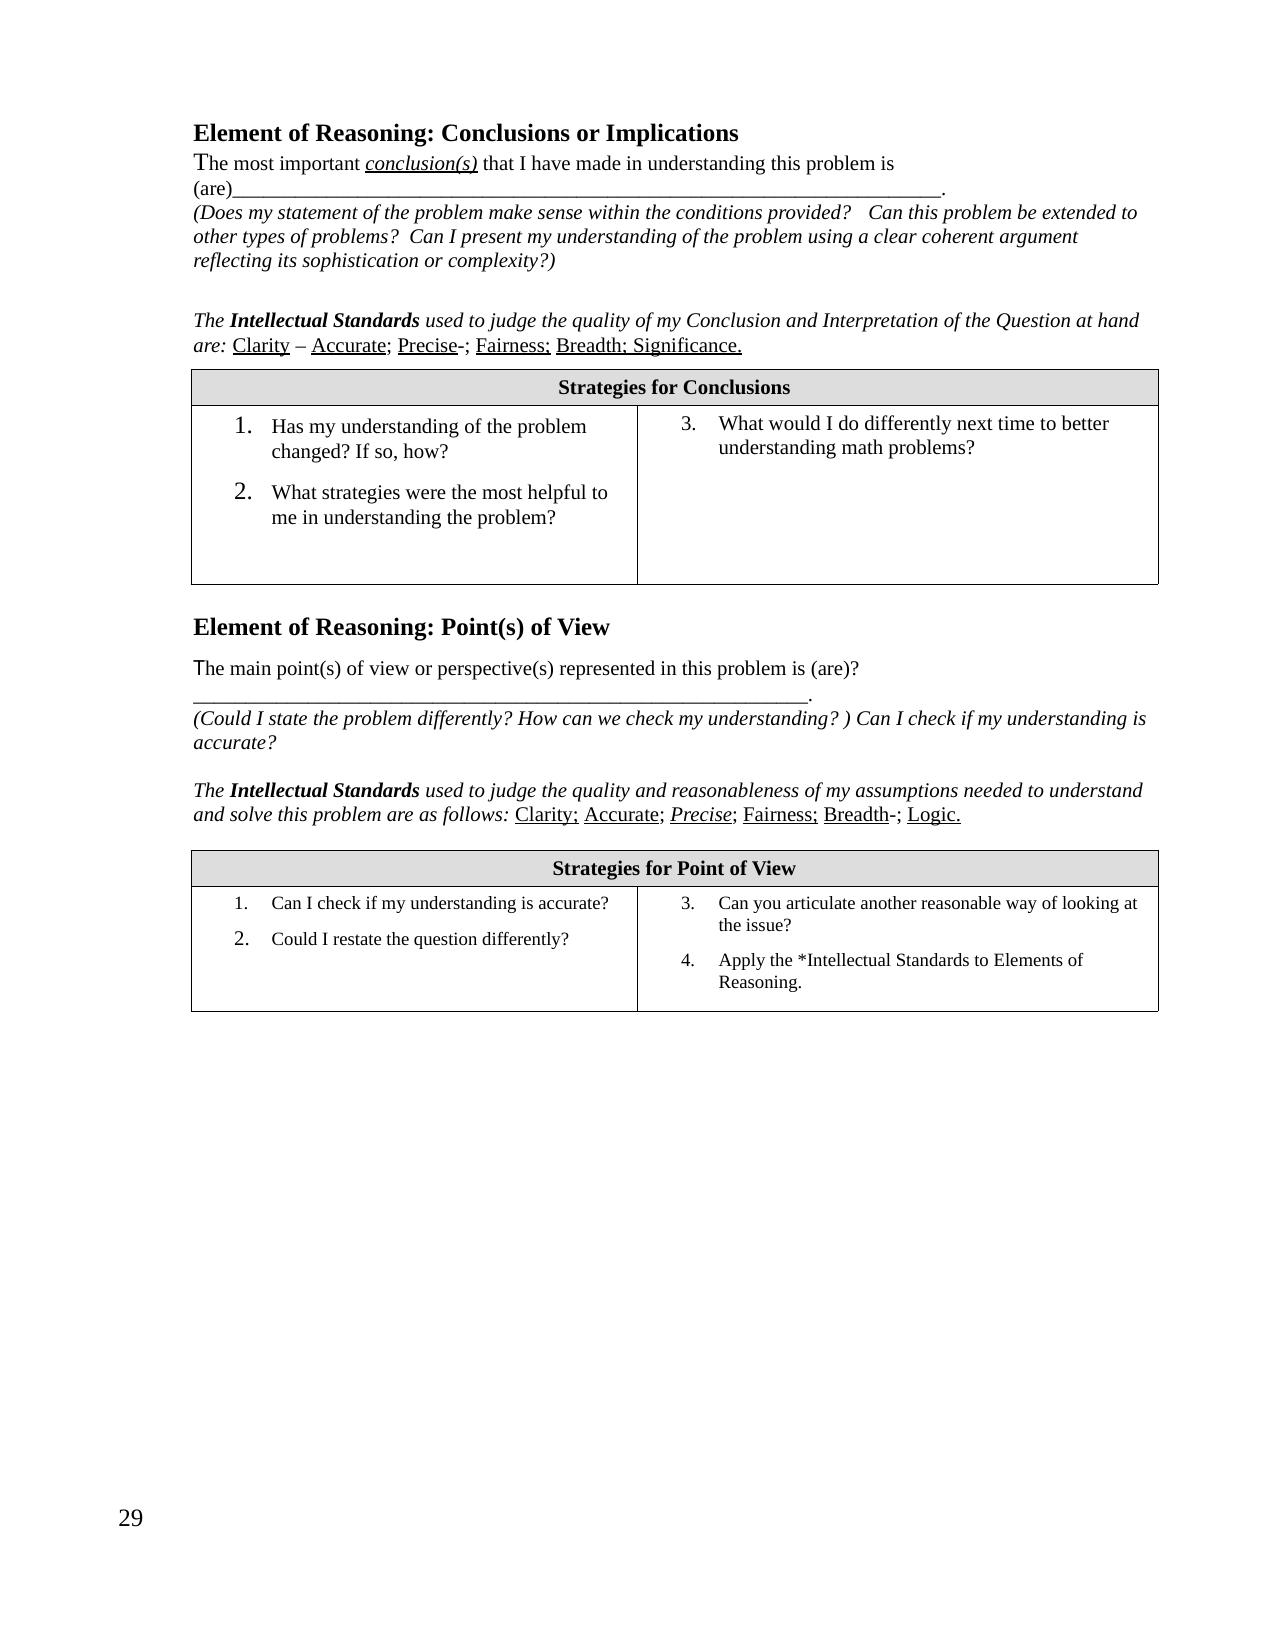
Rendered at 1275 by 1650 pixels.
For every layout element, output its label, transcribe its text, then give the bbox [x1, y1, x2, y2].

text Element of Reasoning: Conclusions or Implications [118, 118, 1157, 147]
text The main point(s) of view or perspective(s) represented in this problem is (are)? ___________________________________________________________. [118, 653, 1157, 706]
table_header Strategies for Point of View [192, 851, 1158, 886]
text The most important conclusion(s) that I have made in understanding this problem is (are)____________________________________________________________________. [118, 147, 1157, 200]
table_cell Can you articulate another reasonable way of looking at the issue? Apply the *Intellectual Standards to Elements of Reasoning. [638, 887, 1158, 1011]
table_header Strategies for Conclusions [192, 370, 1158, 405]
text The Intellectual Standards used to judge the quality and reasonableness of my assumptions needed to understand and solve this problem are as follows: Clarity; Accurate; Precise; Fairness; Breadth-; Logic. [118, 778, 1157, 826]
text Element of Reasoning: Point(s) of View [118, 612, 1157, 641]
text The Intellectual Standards used to judge the quality of my Conclusion and Interpretation of the Question at hand are: Clarity – Accurate; Precise-; Fairness; Breadth; Significance. [118, 308, 1157, 357]
table_cell What would I do differently next time to better understanding math problems? [638, 406, 1158, 583]
table_cell Can I check if my understanding is accurate? Could I restate the question differently? [192, 887, 637, 1011]
text (Could I state the problem differently? How can we check my understanding? ) Can I check if my understanding is accurate? [118, 706, 1157, 754]
table_cell Has my understanding of the problem changed? If so, how? What strategies were the most helpful to me in understanding the problem? [192, 406, 637, 583]
text (Does my statement of the problem make sense within the conditions provided? Can this problem be extended to other types of problems? Can I present my understanding of the problem using a clear coherent argument reflecting its sophistication or complexity?) [118, 200, 1157, 272]
